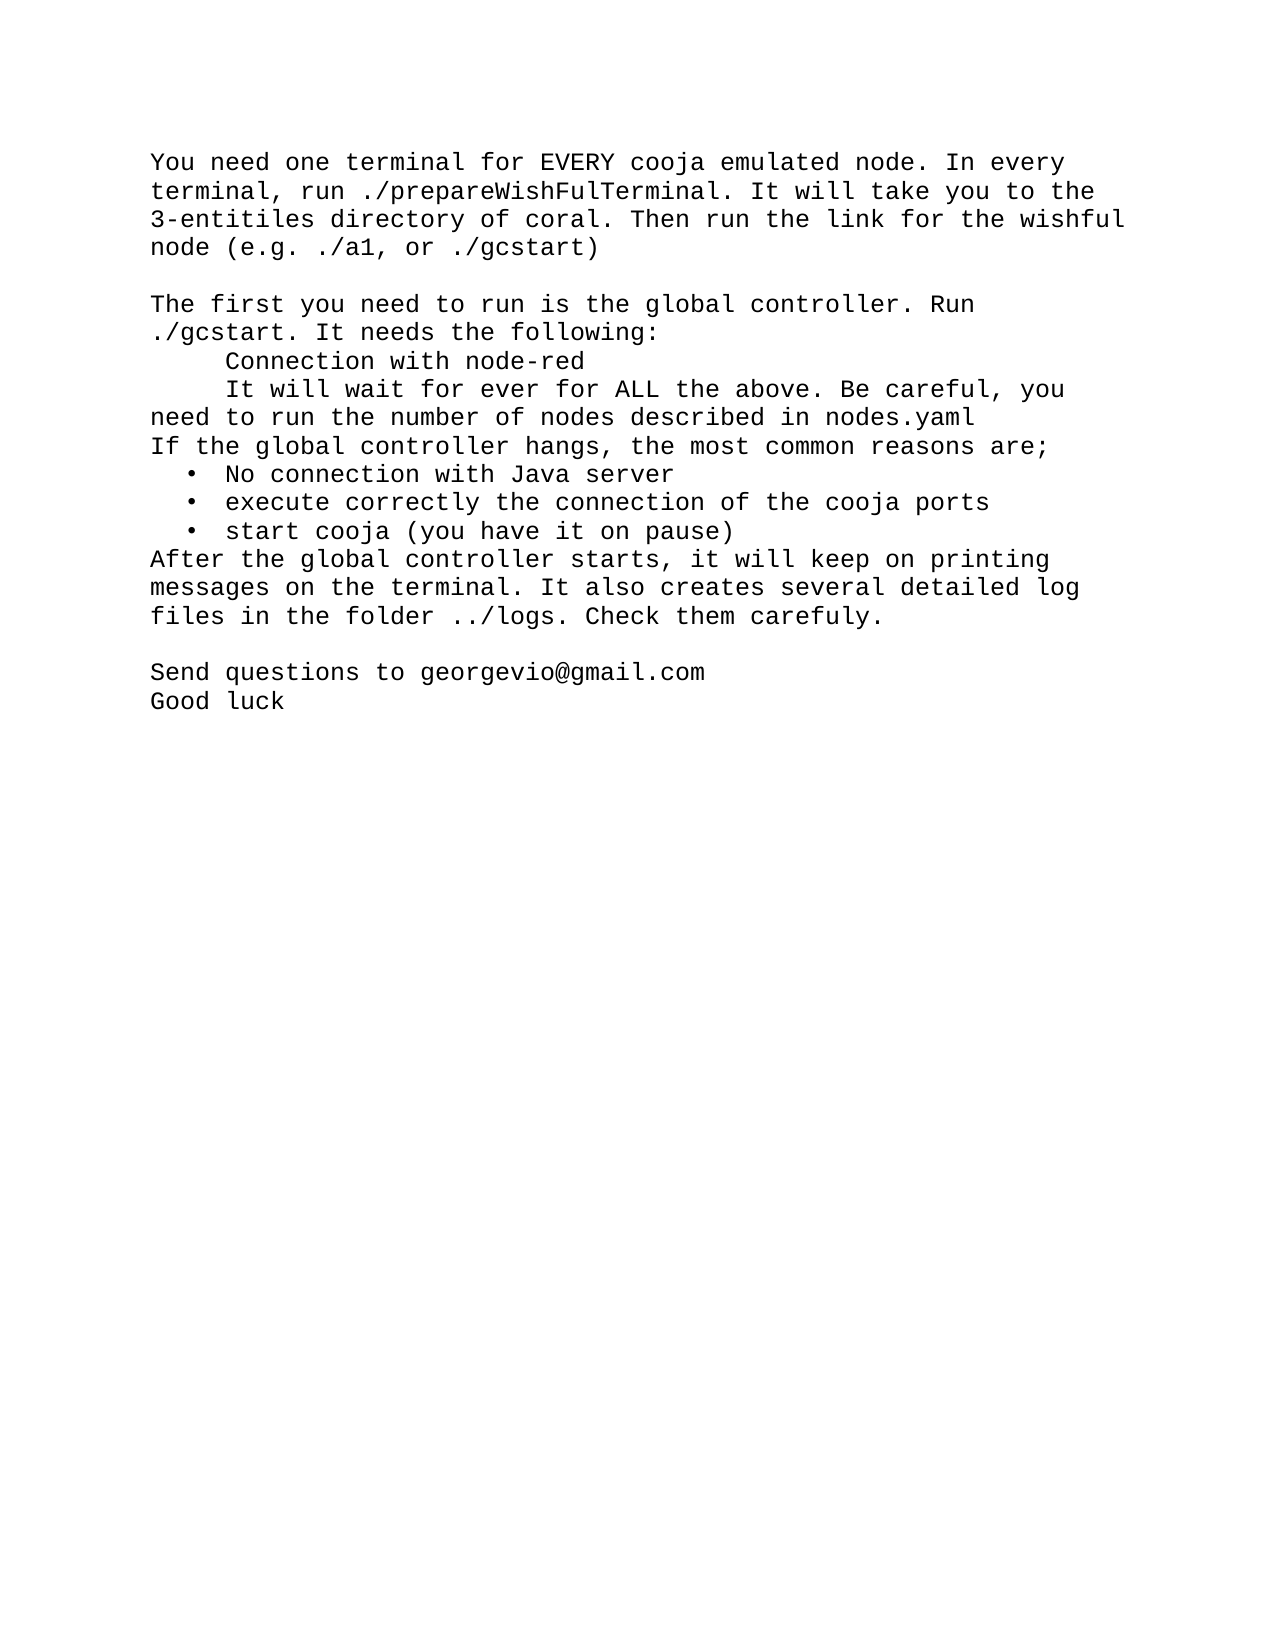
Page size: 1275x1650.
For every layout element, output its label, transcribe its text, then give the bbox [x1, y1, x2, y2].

text Connection with node-red [150, 348, 1125, 377]
text Good luck [150, 688, 1125, 717]
list No connection with Java server [187, 462, 1125, 490]
text After the global controller starts, it will keep on printing messages on the terminal. It also creates several detailed log files in the folder ../logs. Check them carefuly. [150, 547, 1125, 632]
text If the global controller hangs, the most common reasons are; [150, 433, 1125, 462]
text You need one terminal for EVERY cooja emulated node. In every terminal, run ./prepareWishFulTerminal. It will take you to the 3-entitiles directory of coral. Then run the link for the wishful node (e.g. ./a1, or ./gcstart) [150, 150, 1125, 263]
list start cooja (you have it on pause) [187, 518, 1125, 547]
text Send questions to georgevio@gmail.com [150, 660, 1125, 688]
text The first you need to run is the global controller. Run ./gcstart. It needs the following: [150, 292, 1125, 348]
text It will wait for ever for ALL the above. Be careful, you need to run the number of nodes described in nodes.yaml [150, 377, 1125, 433]
list execute correctly the connection of the cooja ports [187, 490, 1125, 518]
